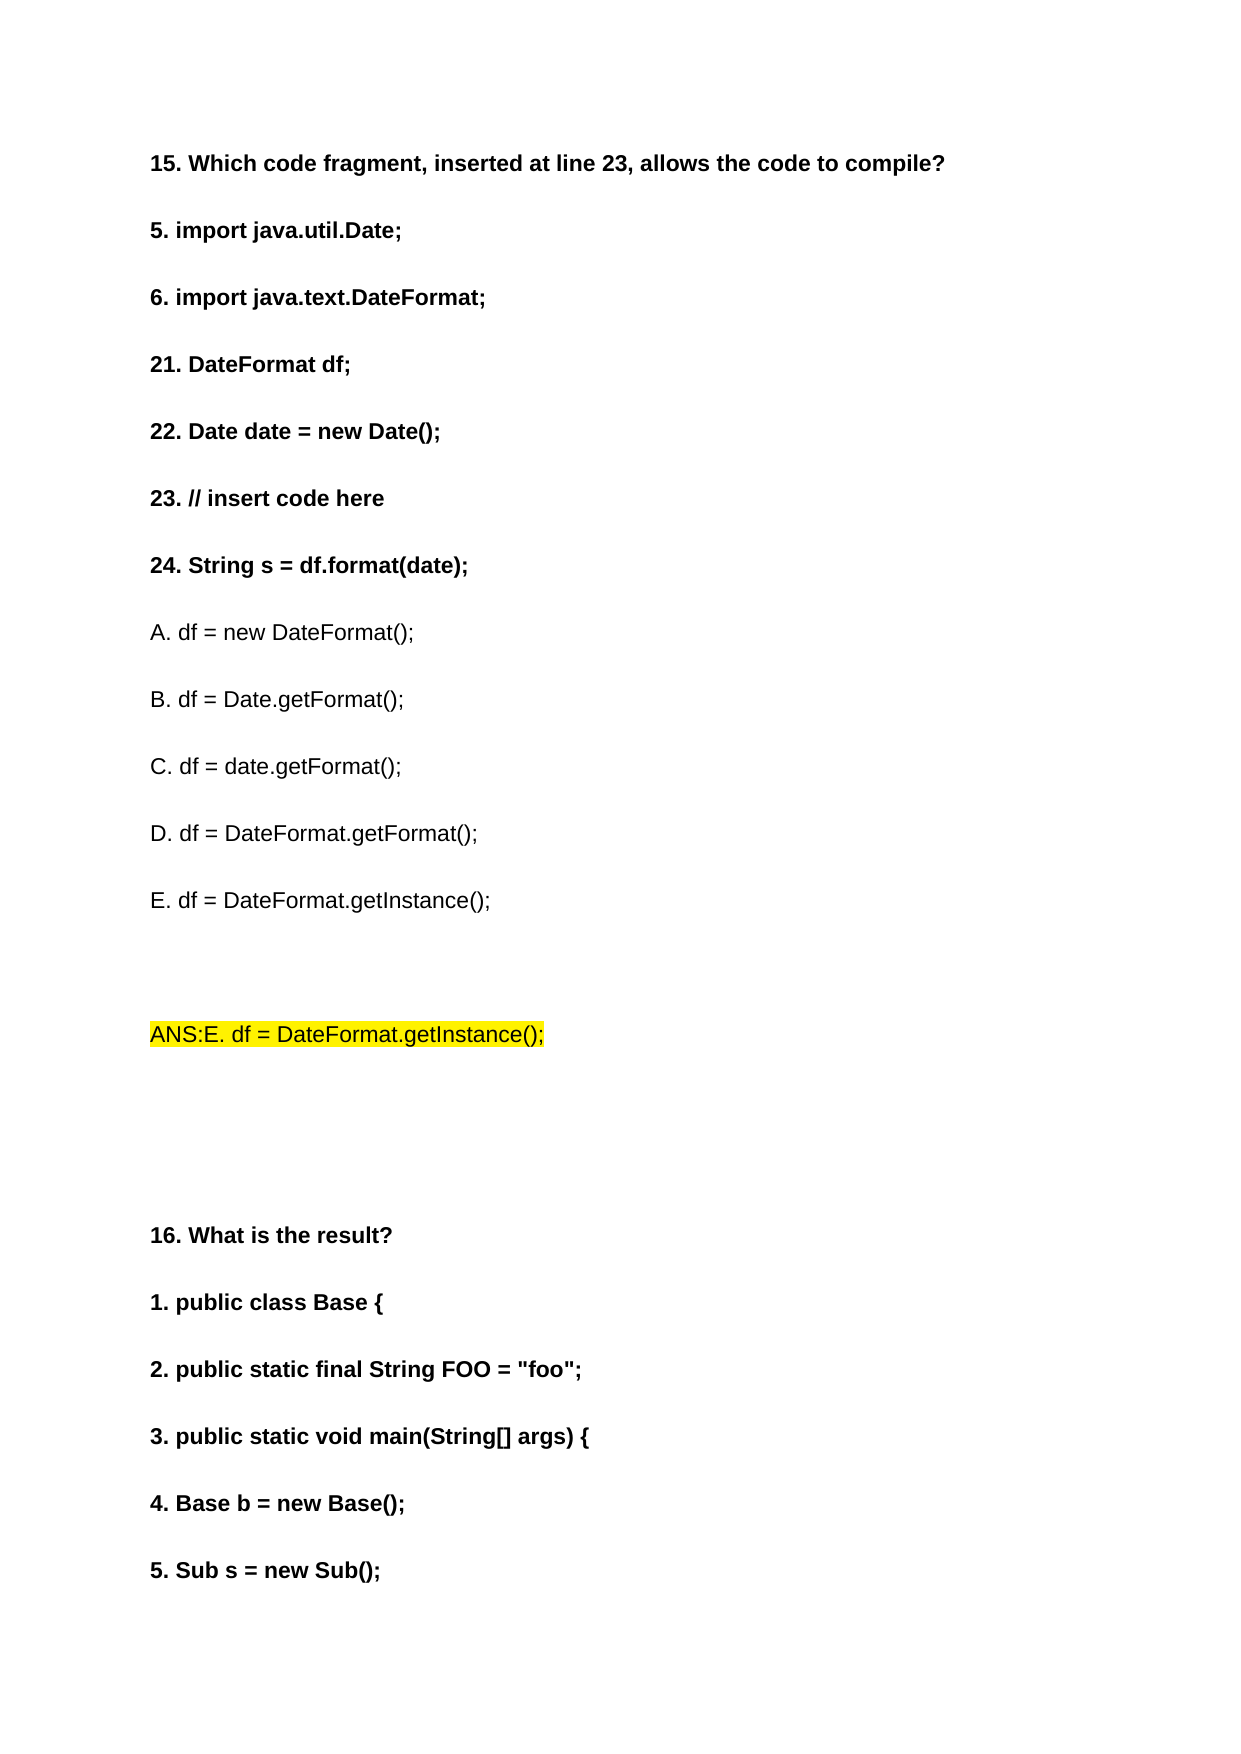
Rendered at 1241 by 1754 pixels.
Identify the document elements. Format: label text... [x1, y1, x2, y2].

text 6. import java.text.DateFormat; [150, 284, 1090, 310]
text B. df = Date.getFormat(); [150, 686, 1090, 712]
text 3. public static void main(String[] args) { [150, 1423, 1090, 1449]
text 5. Sub s = new Sub(); [150, 1557, 1090, 1583]
text C. df = date.getFormat(); [150, 753, 1090, 779]
text 15. Which code fragment, inserted at line 23, allows the code to compile? [150, 150, 1090, 176]
text 16. What is the result? [150, 1222, 1090, 1248]
text D. df = DateFormat.getFormat(); [150, 820, 1090, 846]
text 22. Date date = new Date(); [150, 418, 1090, 444]
text E. df = DateFormat.getInstance(); [150, 887, 1090, 913]
text ANS:E. df = DateFormat.getInstance(); [150, 1021, 1090, 1047]
text 21. DateFormat df; [150, 351, 1090, 377]
text 1. public class Base { [150, 1289, 1090, 1315]
text 5. import java.util.Date; [150, 217, 1090, 243]
text A. df = new DateFormat(); [150, 619, 1090, 645]
text 24. String s = df.format(date); [150, 552, 1090, 578]
text 4. Base b = new Base(); [150, 1489, 1090, 1516]
text 23. // insert code here [150, 485, 1090, 511]
text 2. public static final String FOO = "foo"; [150, 1356, 1090, 1382]
